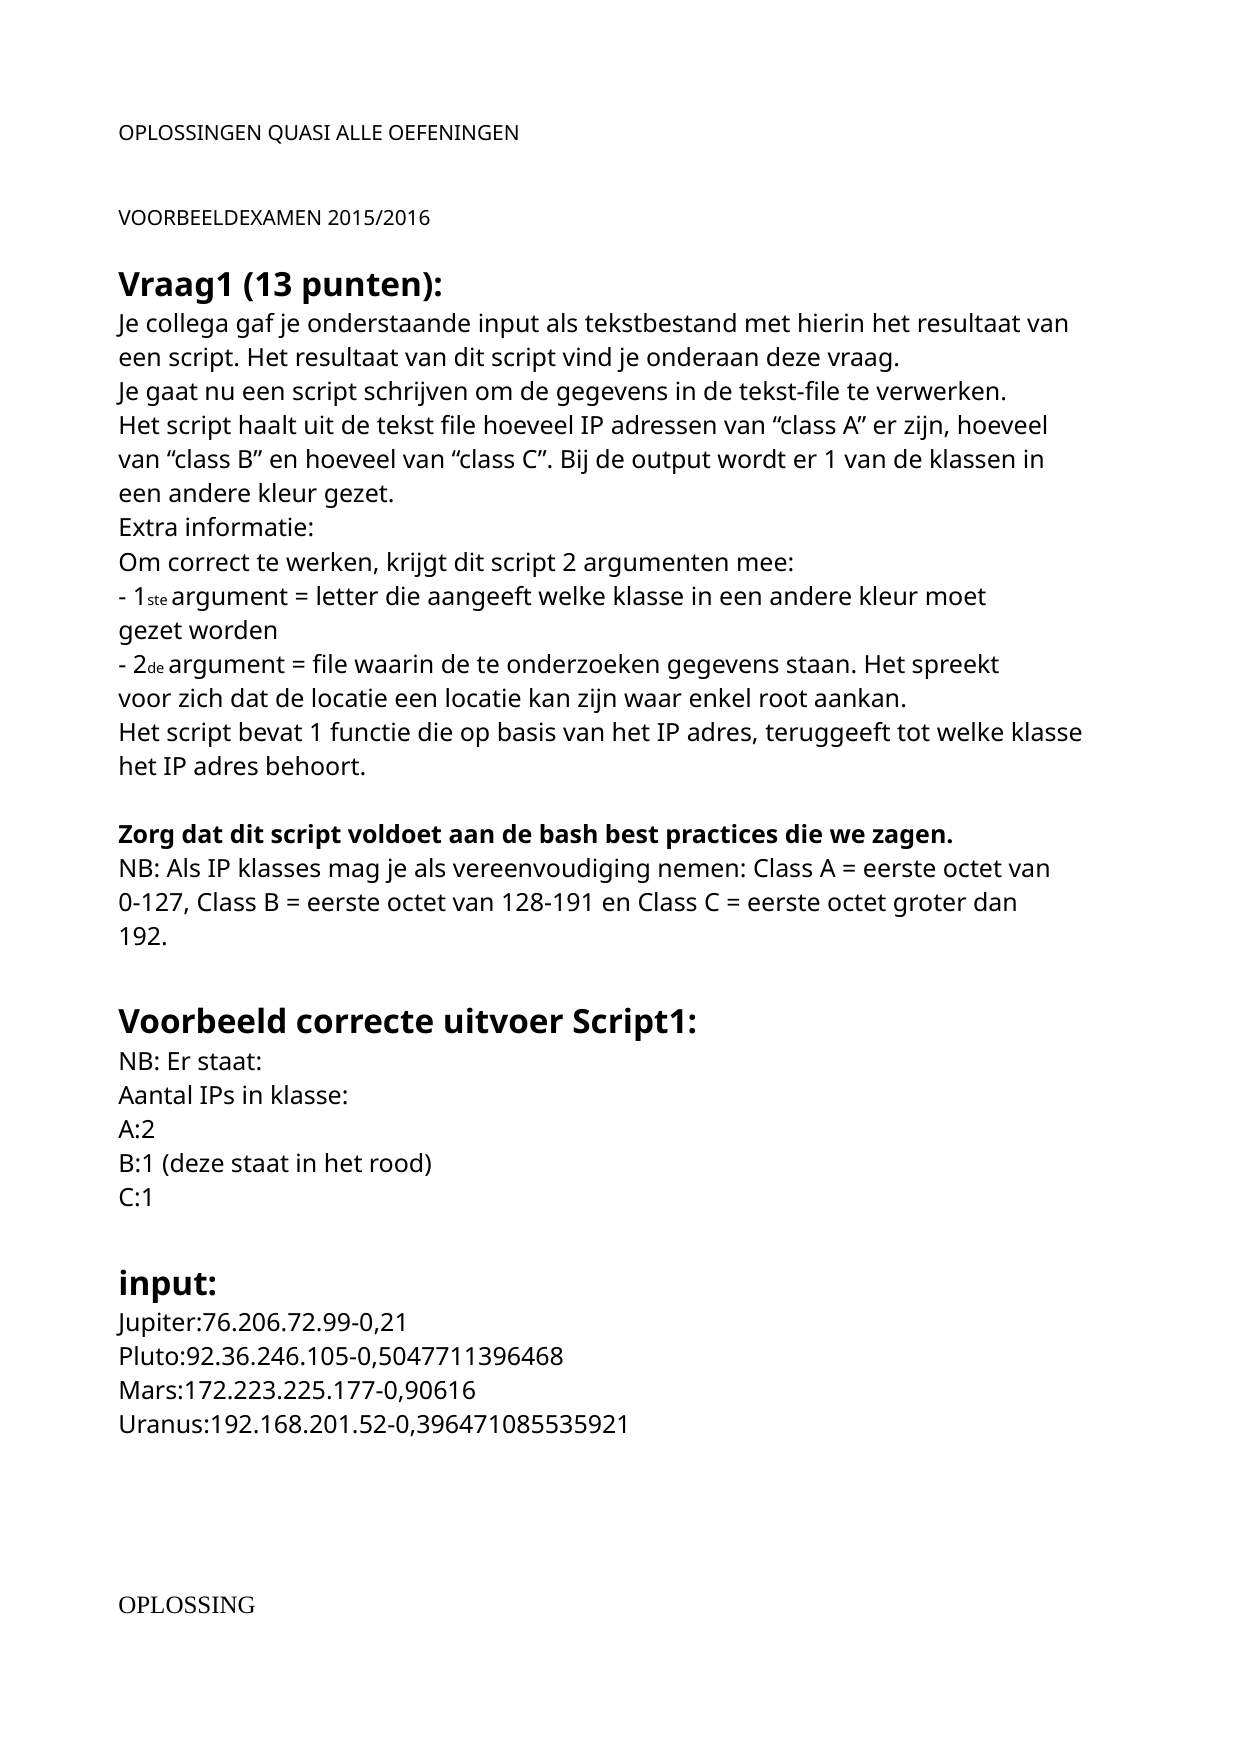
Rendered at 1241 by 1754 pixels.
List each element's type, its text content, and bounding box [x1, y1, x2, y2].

text Vraag1 (13 punten): [118, 260, 1122, 306]
text - 2de argument = file waarin de te onderzoeken gegevens staan. Het spreekt [118, 646, 1122, 680]
text gezet worden [118, 612, 1122, 646]
text VOORBEELDEXAMEN 2015/2016 [118, 203, 1122, 232]
text Je collega gaf je onderstaande input als tekstbestand met hierin het resultaat van [118, 306, 1122, 340]
text Het script haalt uit de tekst file hoeveel IP adressen van “class A” er zijn, hoeveel [118, 408, 1122, 442]
text Uranus:192.168.201.52-0,396471085535921 [118, 1407, 1122, 1441]
text voor zich dat de locatie een locatie kan zijn waar enkel root aankan. [118, 680, 1122, 714]
text - 1ste argument = letter die aangeeft welke klasse in een andere kleur moet [118, 578, 1122, 612]
text B:1 (deze staat in het rood) [118, 1146, 1122, 1180]
text input: [118, 1259, 1122, 1305]
text A:2 [118, 1112, 1122, 1146]
text Mars:172.223.225.177-0,90616 [118, 1373, 1122, 1407]
text Extra informatie: [118, 510, 1122, 544]
text OPLOSSINGEN QUASI ALLE OEFENINGEN [118, 118, 1122, 147]
text Jupiter:76.206.72.99-0,21 [118, 1305, 1122, 1339]
text Om correct te werken, krijgt dit script 2 argumenten mee: [118, 544, 1122, 578]
text 0-127, Class B = eerste octet van 128-191 en Class C = eerste octet groter dan [118, 885, 1122, 919]
text 192. [118, 919, 1122, 953]
text van “class B” en hoeveel van “class C”. Bij de output wordt er 1 van de klassen in [118, 442, 1122, 476]
text C:1 [118, 1180, 1122, 1214]
text NB: Als IP klasses mag je als vereenvoudiging nemen: Class A = eerste octet van [118, 851, 1122, 885]
text Aantal IPs in klasse: [118, 1078, 1122, 1112]
text een script. Het resultaat van dit script vind je onderaan deze vraag. [118, 340, 1122, 374]
text NB: Er staat: [118, 1044, 1122, 1078]
text Zorg dat dit script voldoet aan de bash best practices die we zagen. [118, 817, 1122, 851]
text het IP adres behoort. [118, 748, 1122, 783]
text Voorbeeld correcte uitvoer Script1: [118, 998, 1122, 1044]
text OPLOSSING [118, 1590, 1122, 1619]
text Pluto:92.36.246.105-0,5047711396468 [118, 1339, 1122, 1373]
text een andere kleur gezet. [118, 476, 1122, 510]
text Je gaat nu een script schrijven om de gegevens in de tekst-file te verwerken. [118, 374, 1122, 408]
text Het script bevat 1 functie die op basis van het IP adres, teruggeeft tot welke klasse [118, 714, 1122, 748]
